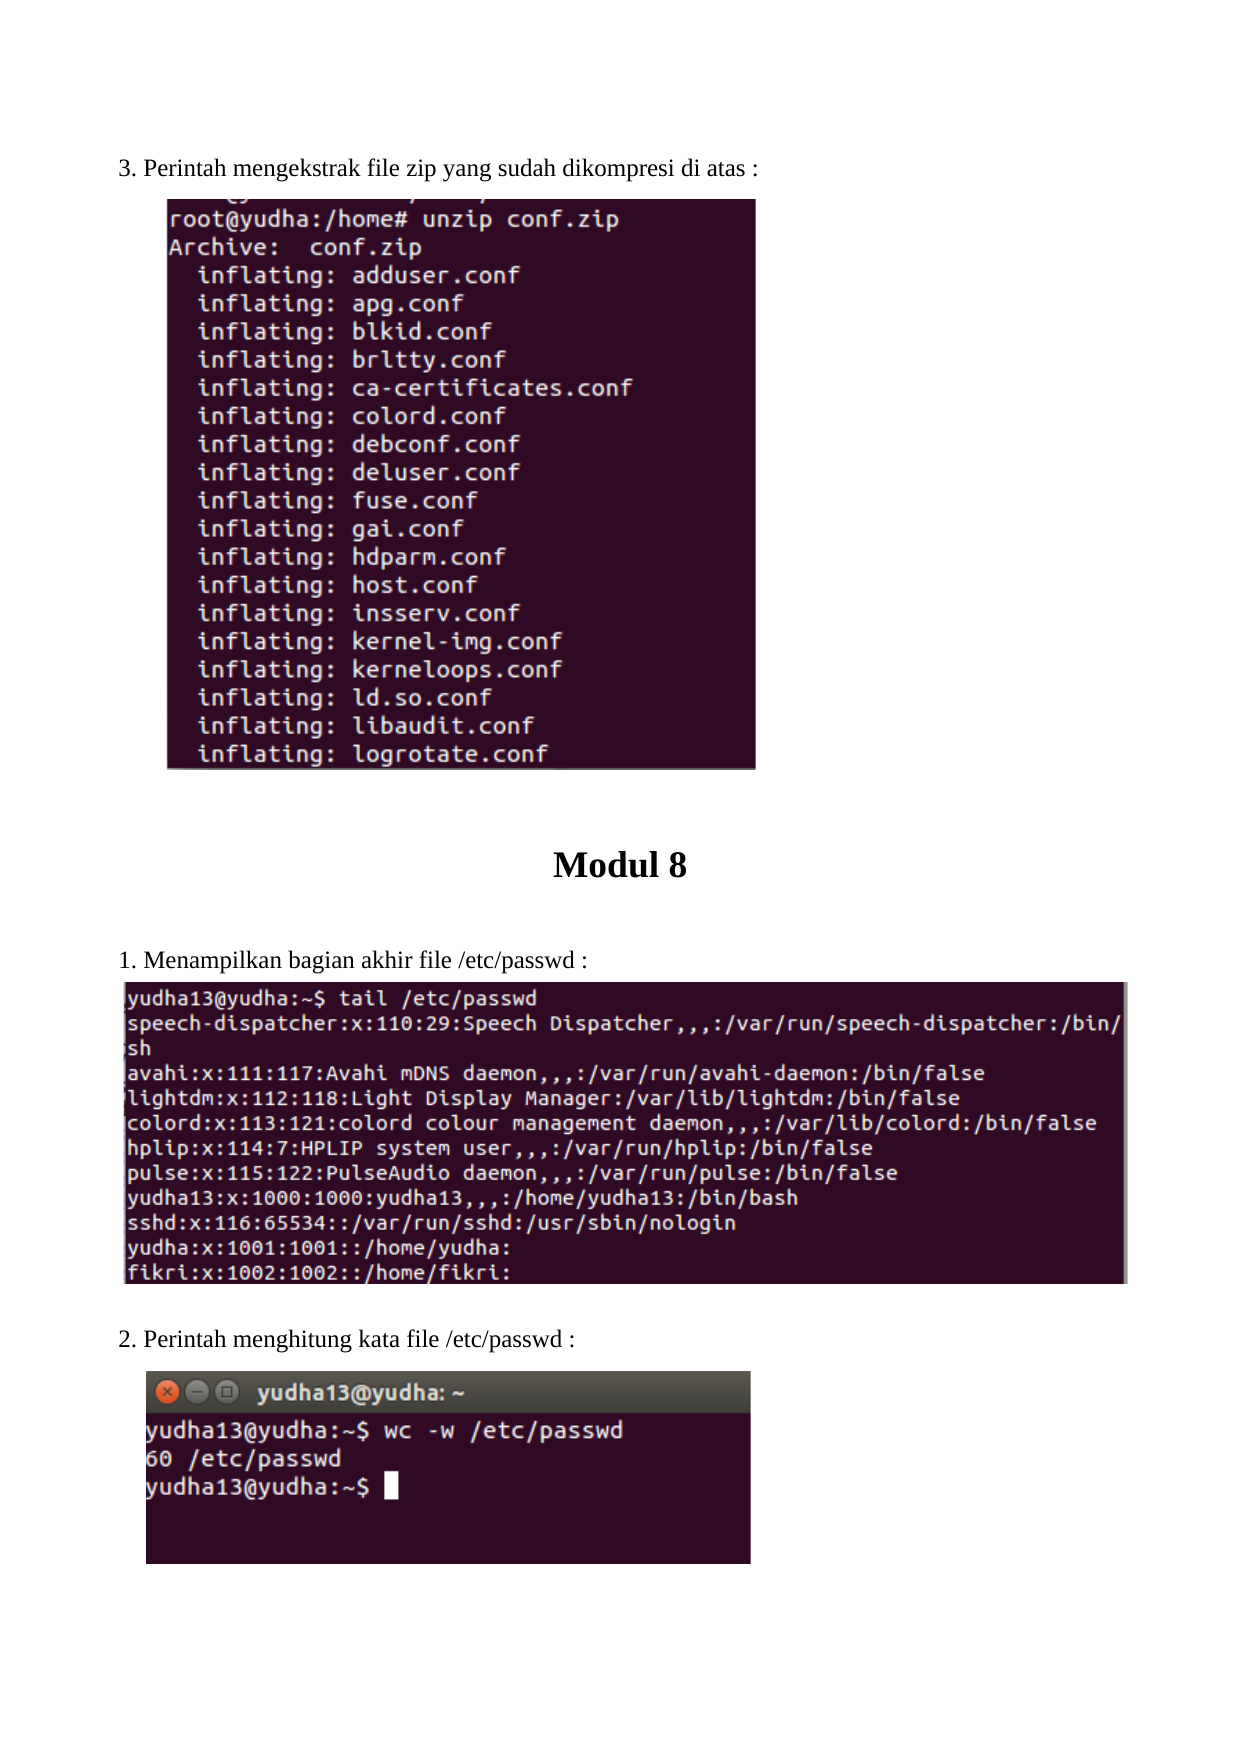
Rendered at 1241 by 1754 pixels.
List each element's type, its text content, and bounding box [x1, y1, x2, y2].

picture [146, 1371, 751, 1564]
text 1. Menampilkan bagian akhir file /etc/passwd : [118, 946, 1122, 974]
picture [123, 982, 1128, 1284]
picture [166, 199, 756, 770]
text Modul 8 [118, 842, 1122, 885]
text 3. Perintah mengekstrak file zip yang sudah dikompresi di atas : [118, 153, 1122, 181]
text 2. Perintah menghitung kata file /etc/passwd : [118, 1324, 1122, 1353]
